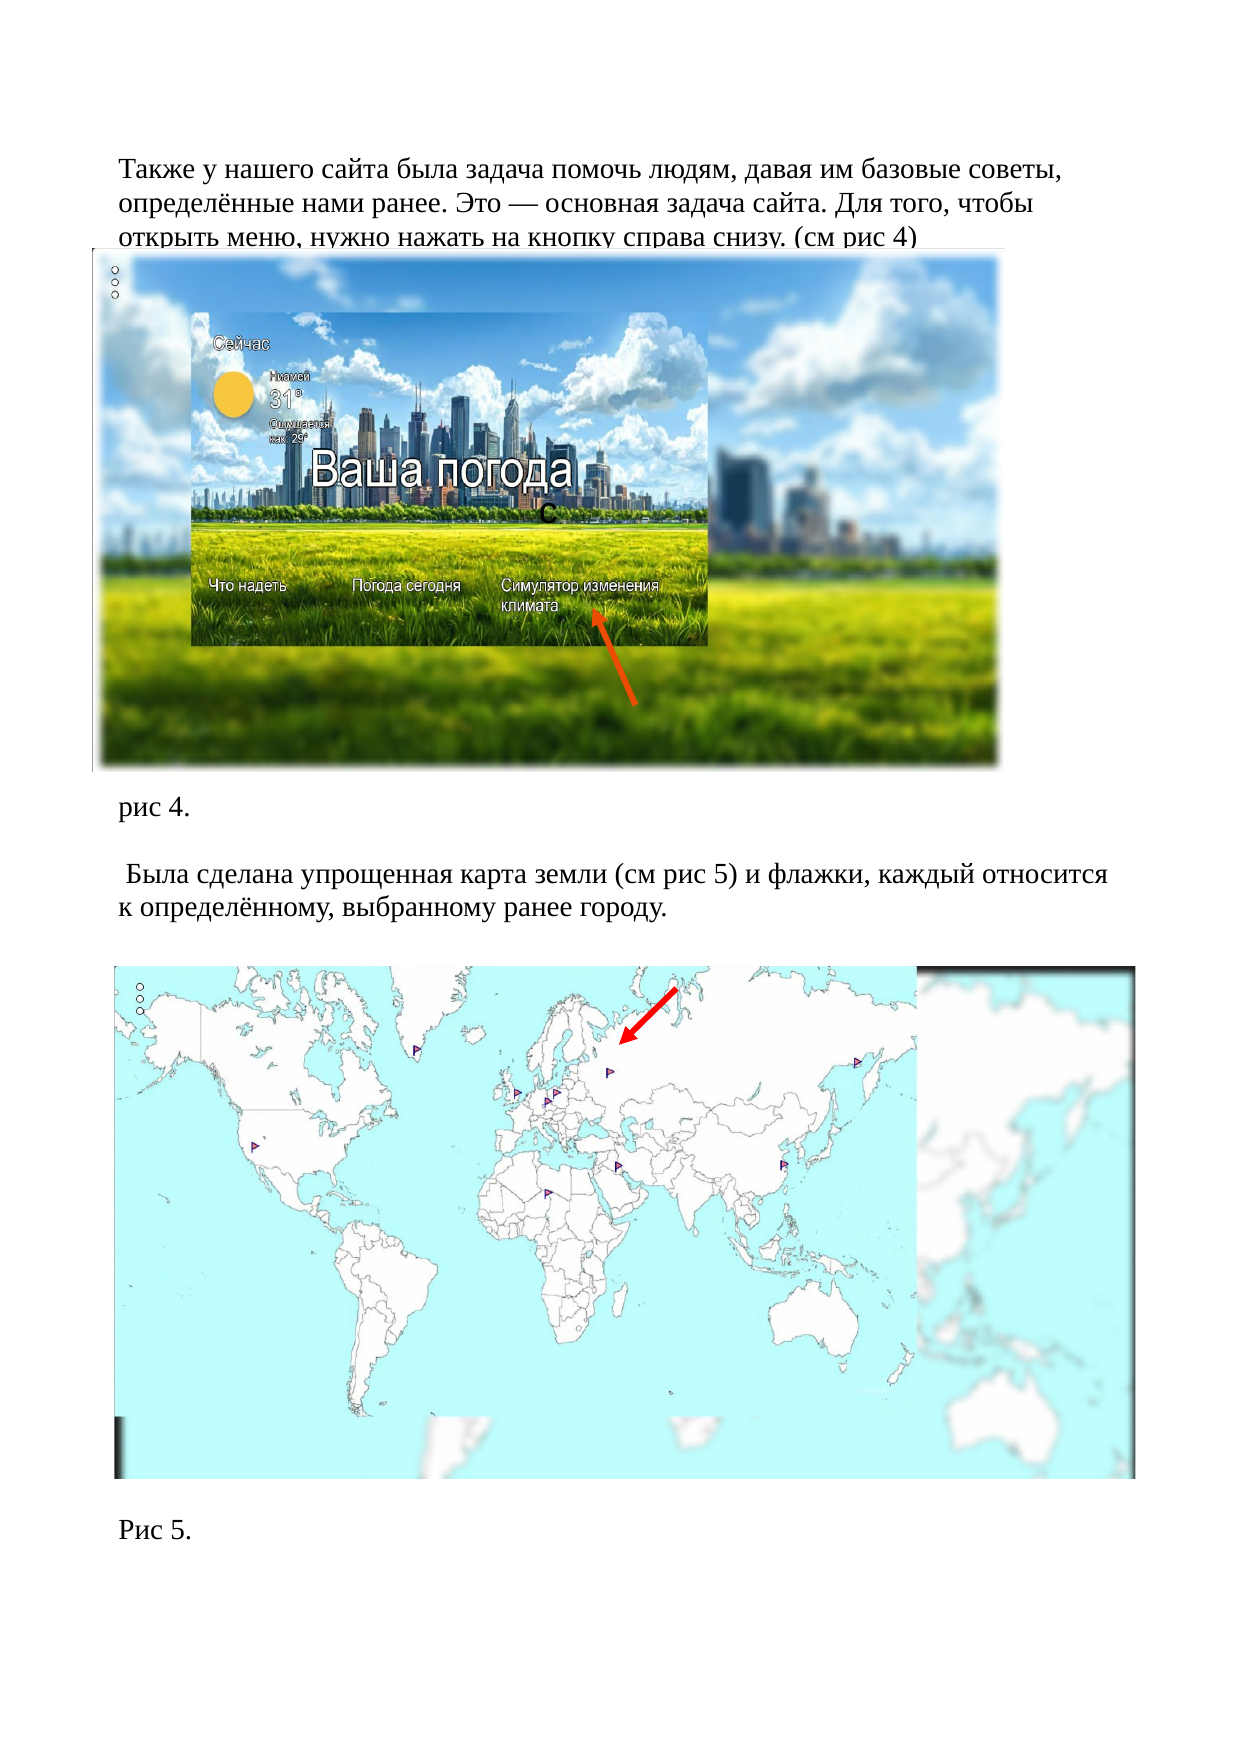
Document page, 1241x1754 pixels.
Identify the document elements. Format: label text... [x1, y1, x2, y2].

text Также у нашего сайта была задача помочь людям, давая им базовые советы, определённые нами ранее. Это — основная задача сайта. Для того, чтобы открыть меню, нужно нажать на кнопку справа снизу. (см рис 4) [118, 152, 1122, 252]
text Рис 5. [118, 1512, 1122, 1545]
picture [92, 248, 1004, 772]
text рис 4. [118, 789, 1122, 822]
picture [114, 966, 1136, 1479]
text Была сделана упрощенная карта земли (см рис 5) и флажки, каждый относится к определённому, выбранному ранее городу. [118, 856, 1122, 923]
